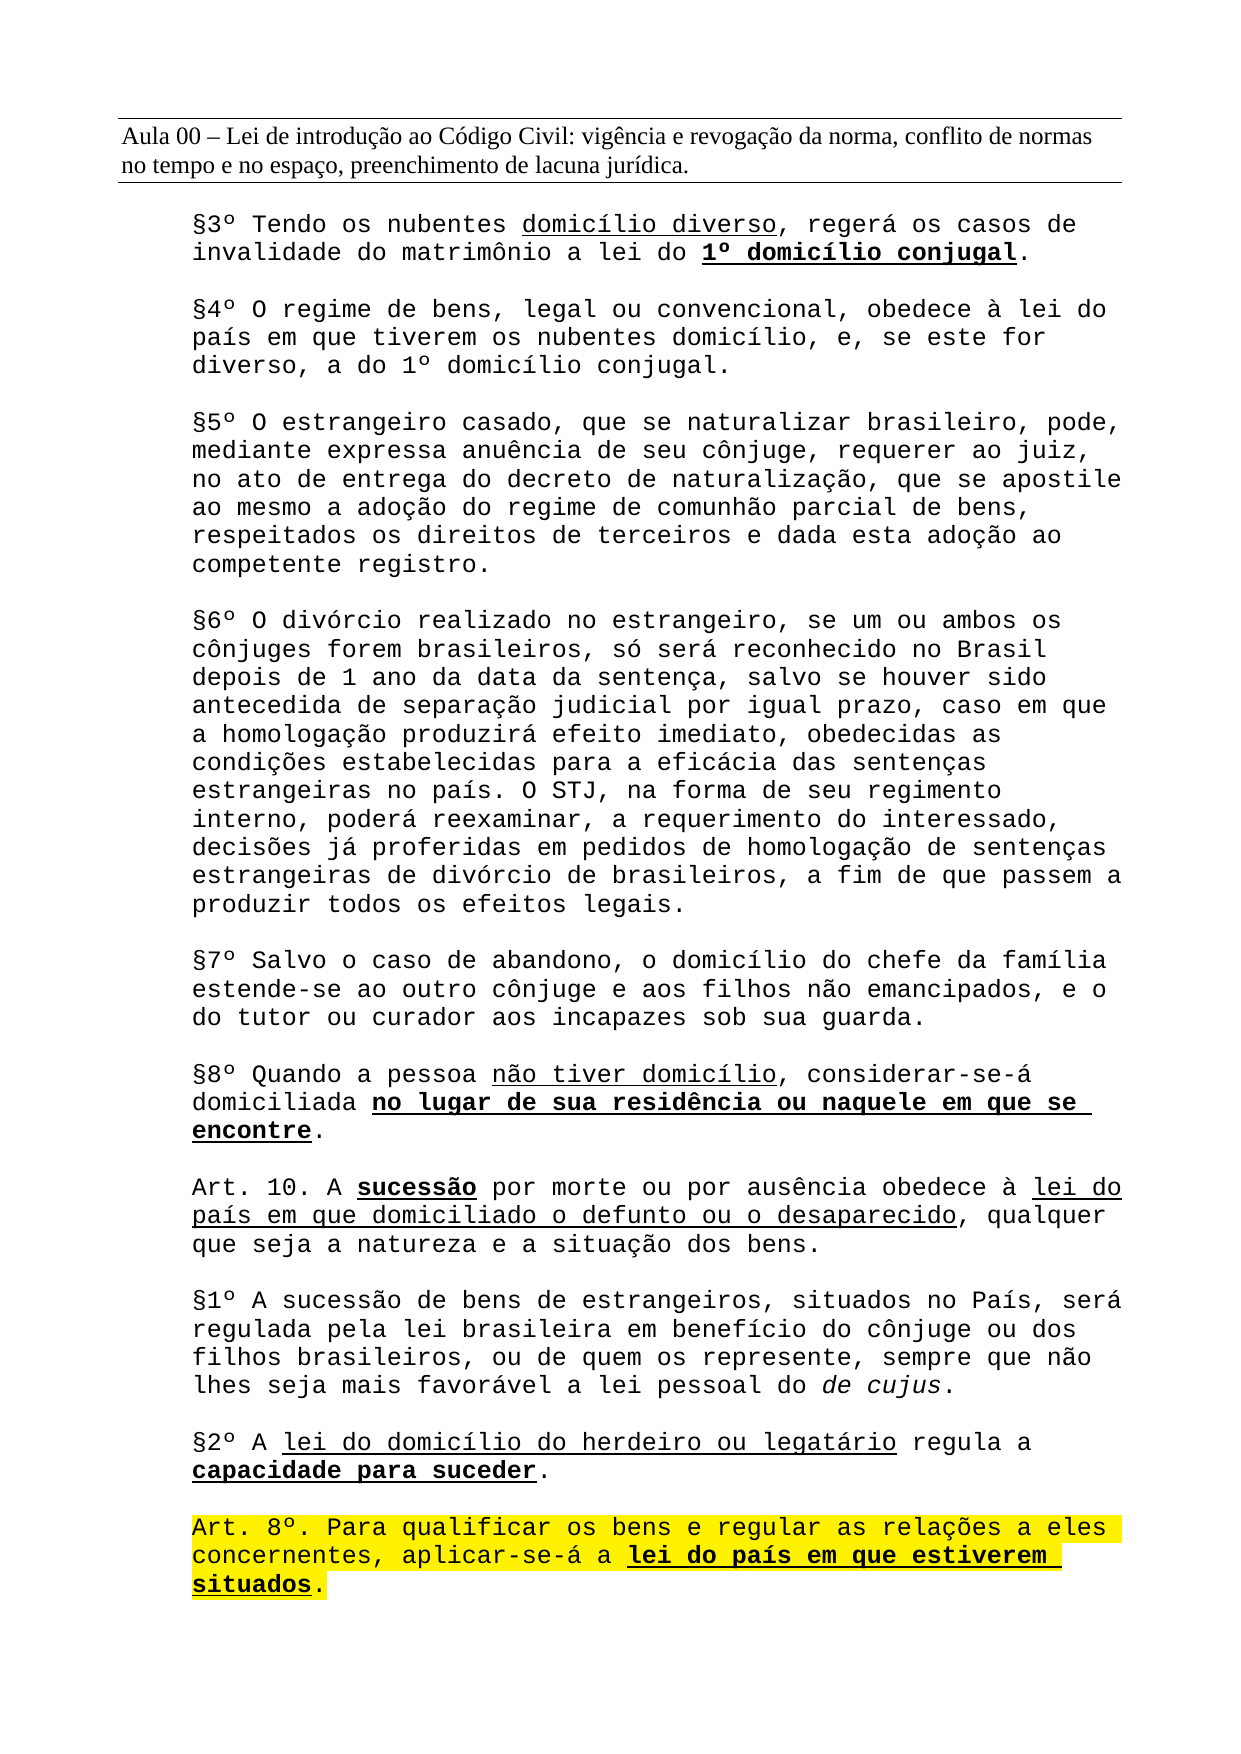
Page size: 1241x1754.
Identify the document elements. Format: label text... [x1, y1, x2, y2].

text §8º Quando a pessoa não tiver domicílio, considerar-se-á domiciliada no lugar de sua residência ou naquele em que se encontre. [192, 1061, 1122, 1146]
text §4º O regime de bens, legal ou convencional, obedece à lei do país em que tiverem os nubentes domicílio, e, se este for diverso, a do 1º domicílio conjugal. [192, 296, 1122, 381]
text §7º Salvo o caso de abandono, o domicílio do chefe da família estende-se ao outro cônjuge e aos filhos não emancipados, e o do tutor ou curador aos incapazes sob sua guarda. [192, 948, 1122, 1033]
text §1º A sucessão de bens de estrangeiros, situados no País, será regulada pela lei brasileira em benefício do cônjuge ou dos filhos brasileiros, ou de quem os represente, sempre que não lhes seja mais favorável a lei pessoal do de cujus. [192, 1288, 1122, 1401]
text §2º A lei do domicílio do herdeiro ou legatário regula a capacidade para suceder. [192, 1430, 1122, 1486]
text Art. 10. A sucessão por morte ou por ausência obedece à lei do país em que domiciliado o defunto ou o desaparecido, qualquer que seja a natureza e a situação dos bens. [192, 1175, 1122, 1260]
text §5º O estrangeiro casado, que se naturalizar brasileiro, pode, mediante expressa anuência de seu cônjuge, requerer ao juiz, no ato de entrega do decreto de naturalização, que se apostile ao mesmo a adoção do regime de comunhão parcial de bens, respeitados os direitos de terceiros e dada esta adoção ao competente registro. [192, 410, 1122, 580]
text §6º O divórcio realizado no estrangeiro, se um ou ambos os cônjuges forem brasileiros, só será reconhecido no Brasil depois de 1 ano da data da sentença, salvo se houver sido [192, 608, 1122, 693]
text §3º Tendo os nubentes domicílio diverso, regerá os casos de invalidade do matrimônio a lei do 1º domicílio conjugal. [192, 211, 1122, 268]
text Art. 8º. Para qualificar os bens e regular as relações a eles concernentes, aplicar-se-á a lei do país em que estiverem situados. [192, 1515, 1122, 1600]
text antecedida de separação judicial por igual prazo, caso em que a homologação produzirá efeito imediato, obedecidas as condições estabelecidas para a eficácia das sentenças estrangeiras no país. O STJ, na forma de seu regimento interno, poderá reexaminar, a requerimento do interessado, decisões já proferidas em pedidos de homologação de sentenças estrangeiras de divórcio de brasileiros, a fim de que passem a produzir todos os efeitos legais. [192, 693, 1122, 920]
